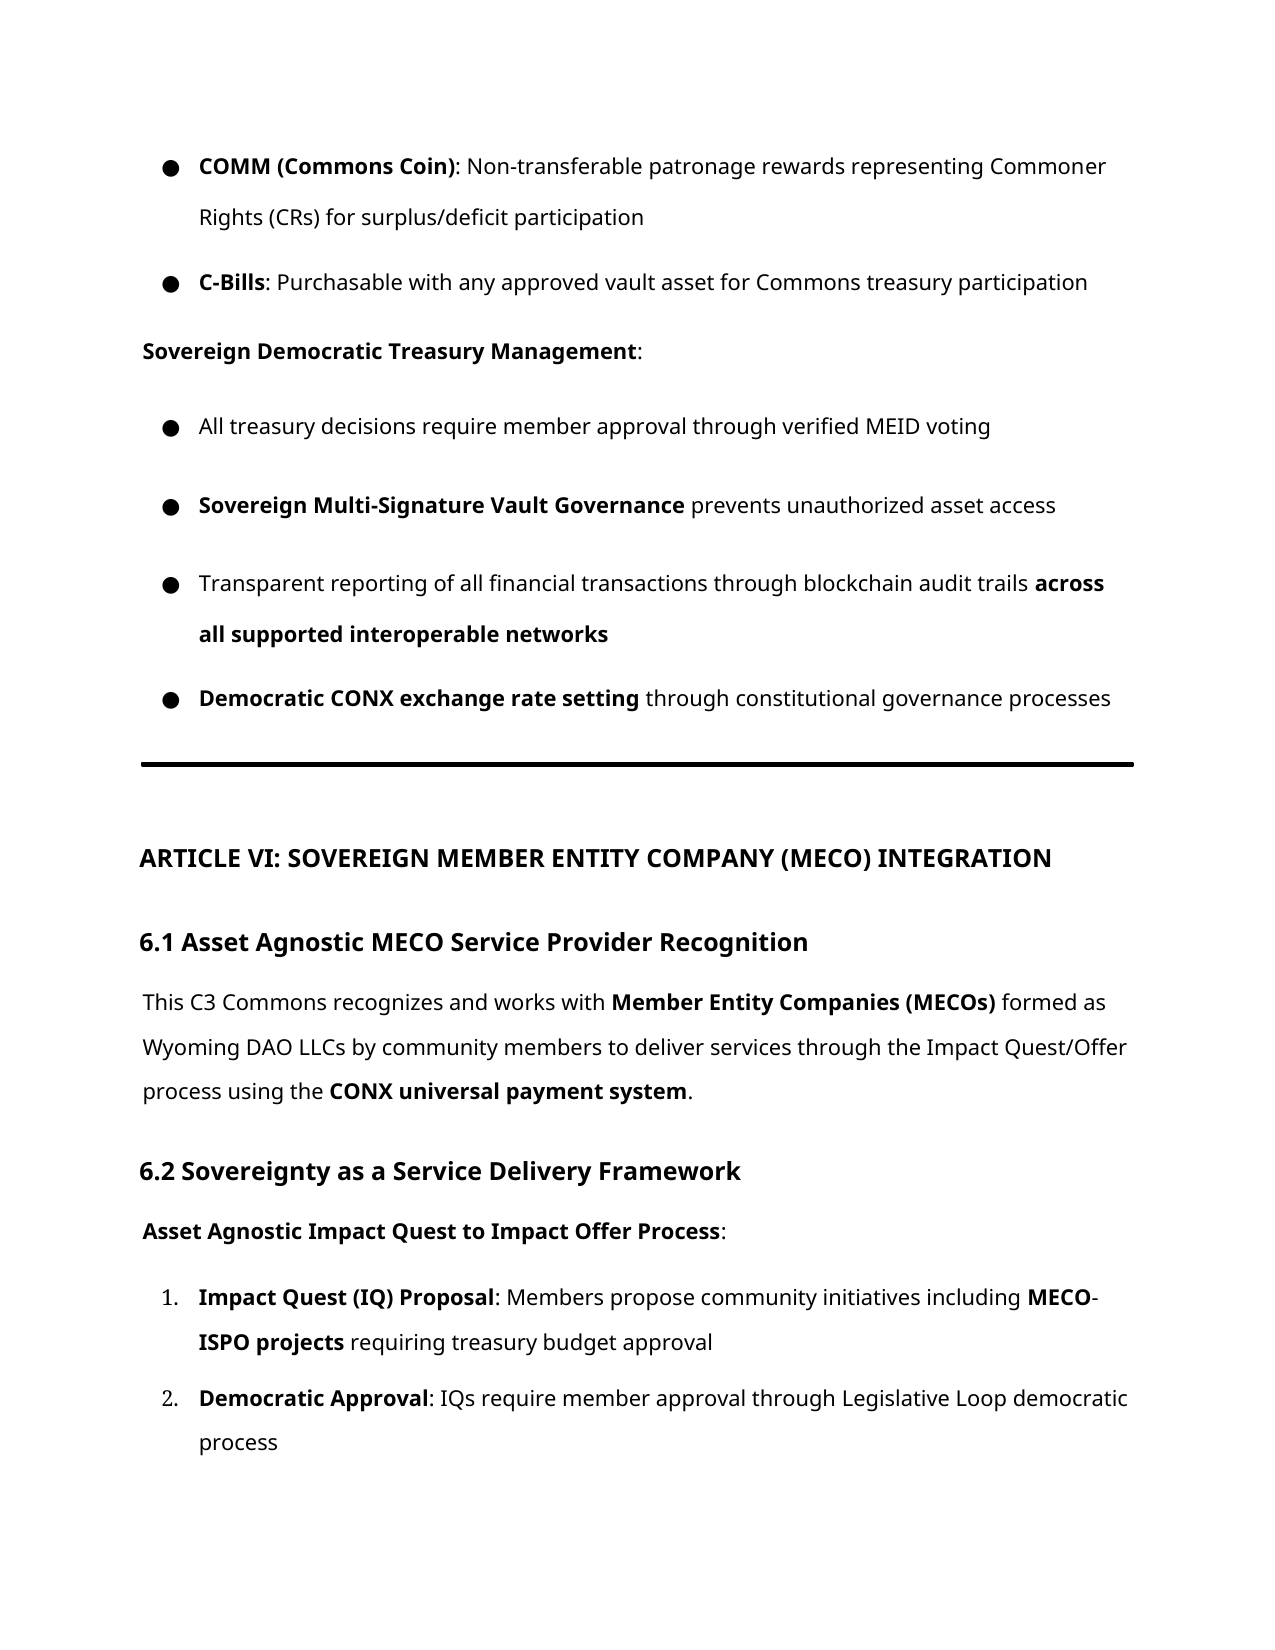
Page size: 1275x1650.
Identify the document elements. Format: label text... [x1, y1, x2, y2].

text Sovereign Democratic Treasury Management: [142, 336, 1133, 366]
text Asset Agnostic Impact Quest to Impact Offer Process: [142, 1216, 1133, 1245]
list C-Bills: Purchasable with any approved vault asset for Commons treasury participation [161, 258, 1133, 302]
text This C3 Commons recognizes and works with Member Entity Companies (MECOs) formed as Wyoming DAO LLCs by community members to deliver services through the Impact Quest/Offer process using the CONX universal payment system. [142, 987, 1133, 1106]
text 6.1 Asset Agnostic MECO Service Provider Recognition [139, 925, 1133, 959]
list All treasury decisions require member approval through verified MEID voting [161, 402, 1133, 447]
list Democratic Approval: IQs require member approval through Legislative Loop democratic process [161, 1382, 1133, 1457]
list Democratic CONX exchange rate setting through constitutional governance processes [161, 674, 1133, 719]
list COMM (Commons Coin): Non-transferable patronage rewards representing Commoner Rights (CRs) for surplus/deficit participation [161, 142, 1133, 232]
text ARTICLE VI: SOVEREIGN MEMBER ENTITY COMPANY (MECO) INTEGRATION [139, 841, 1133, 875]
text 6.2 Sovereignty as a Service Delivery Framework [139, 1154, 1133, 1188]
list Impact Quest (IQ) Proposal: Members propose community initiatives including MECO-ISPO projects requiring treasury budget approval [161, 1282, 1133, 1357]
list Transparent reporting of all financial transactions through blockchain audit trails across all supported interoperable networks [161, 559, 1133, 648]
list Sovereign Multi-Signature Vault Governance prevents unauthorized asset access [161, 481, 1133, 526]
